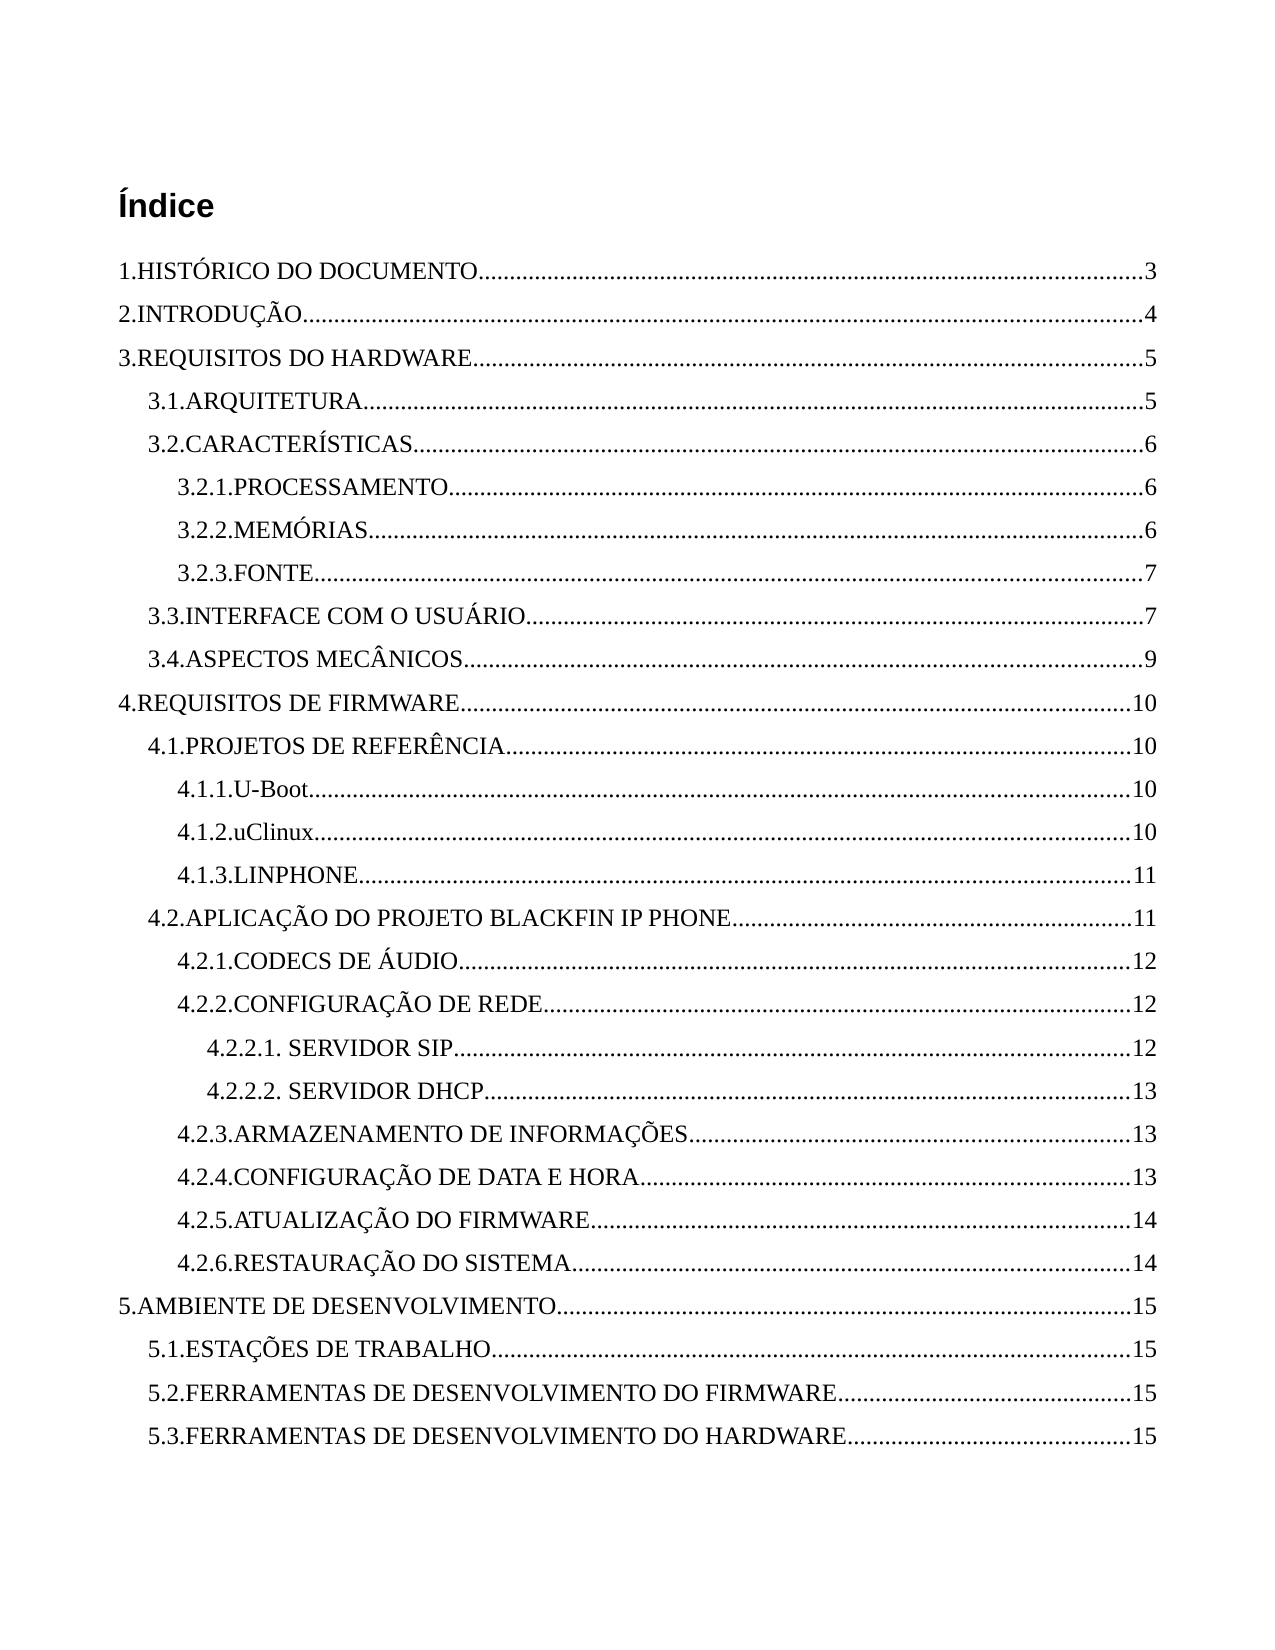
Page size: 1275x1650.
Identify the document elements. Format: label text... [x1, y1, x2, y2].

text 2.INTRODUÇÃO 4 [118, 299, 1157, 328]
text 3.REQUISITOS DO HARDWARE 5 [118, 343, 1157, 371]
text 5.AMBIENTE DE DESENVOLVIMENTO 15 [118, 1291, 1157, 1320]
text 3.4.ASPECTOS MECÂNICOS 9 [148, 644, 1157, 673]
text 3.2.2.MEMÓRIAS 6 [177, 515, 1157, 544]
text 3.3.INTERFACE COM O USUÁRIO 7 [148, 601, 1157, 630]
text 4.2.4.CONFIGURAÇÃO DE DATA E HORA 13 [177, 1162, 1157, 1191]
text 5.1.ESTAÇÕES DE TRABALHO 15 [148, 1334, 1157, 1363]
subtitle Índice [118, 186, 1157, 225]
text 4.1.1.U-Boot 10 [177, 774, 1157, 803]
text 4.2.2.2. SERVIDOR DHCP 13 [207, 1076, 1157, 1104]
text 4.2.1.CODECS DE ÁUDIO 12 [177, 946, 1157, 975]
text 3.2.CARACTERÍSTICAS 6 [148, 429, 1157, 458]
text 5.3.FERRAMENTAS DE DESENVOLVIMENTO DO HARDWARE 15 [148, 1421, 1157, 1449]
text 4.2.3.ARMAZENAMENTO DE INFORMAÇÕES 13 [177, 1119, 1157, 1148]
text 3.2.1.PROCESSAMENTO 6 [177, 472, 1157, 501]
text 4.REQUISITOS DE FIRMWARE 10 [118, 688, 1157, 716]
text 4.1.3.LINPHONE 11 [177, 860, 1157, 889]
text 1.HISTÓRICO DO DOCUMENTO 3 [118, 256, 1157, 285]
text 4.1.2.uClinux 10 [177, 817, 1157, 846]
text 4.2.5.ATUALIZAÇÃO DO FIRMWARE 14 [177, 1205, 1157, 1234]
text 4.2.6.RESTAURAÇÃO DO SISTEMA 14 [177, 1248, 1157, 1277]
text 3.1.ARQUITETURA 5 [148, 386, 1157, 414]
text 3.2.3.FONTE 7 [177, 558, 1157, 587]
text 4.1.PROJETOS DE REFERÊNCIA 10 [148, 731, 1157, 759]
text 4.2.2.1. SERVIDOR SIP 12 [207, 1033, 1157, 1061]
text 5.2.FERRAMENTAS DE DESENVOLVIMENTO DO FIRMWARE 15 [148, 1378, 1157, 1406]
text 4.2.2.CONFIGURAÇÃO DE REDE 12 [177, 989, 1157, 1018]
text 4.2.APLICAÇÃO DO PROJETO BLACKFIN IP PHONE 11 [148, 903, 1157, 932]
